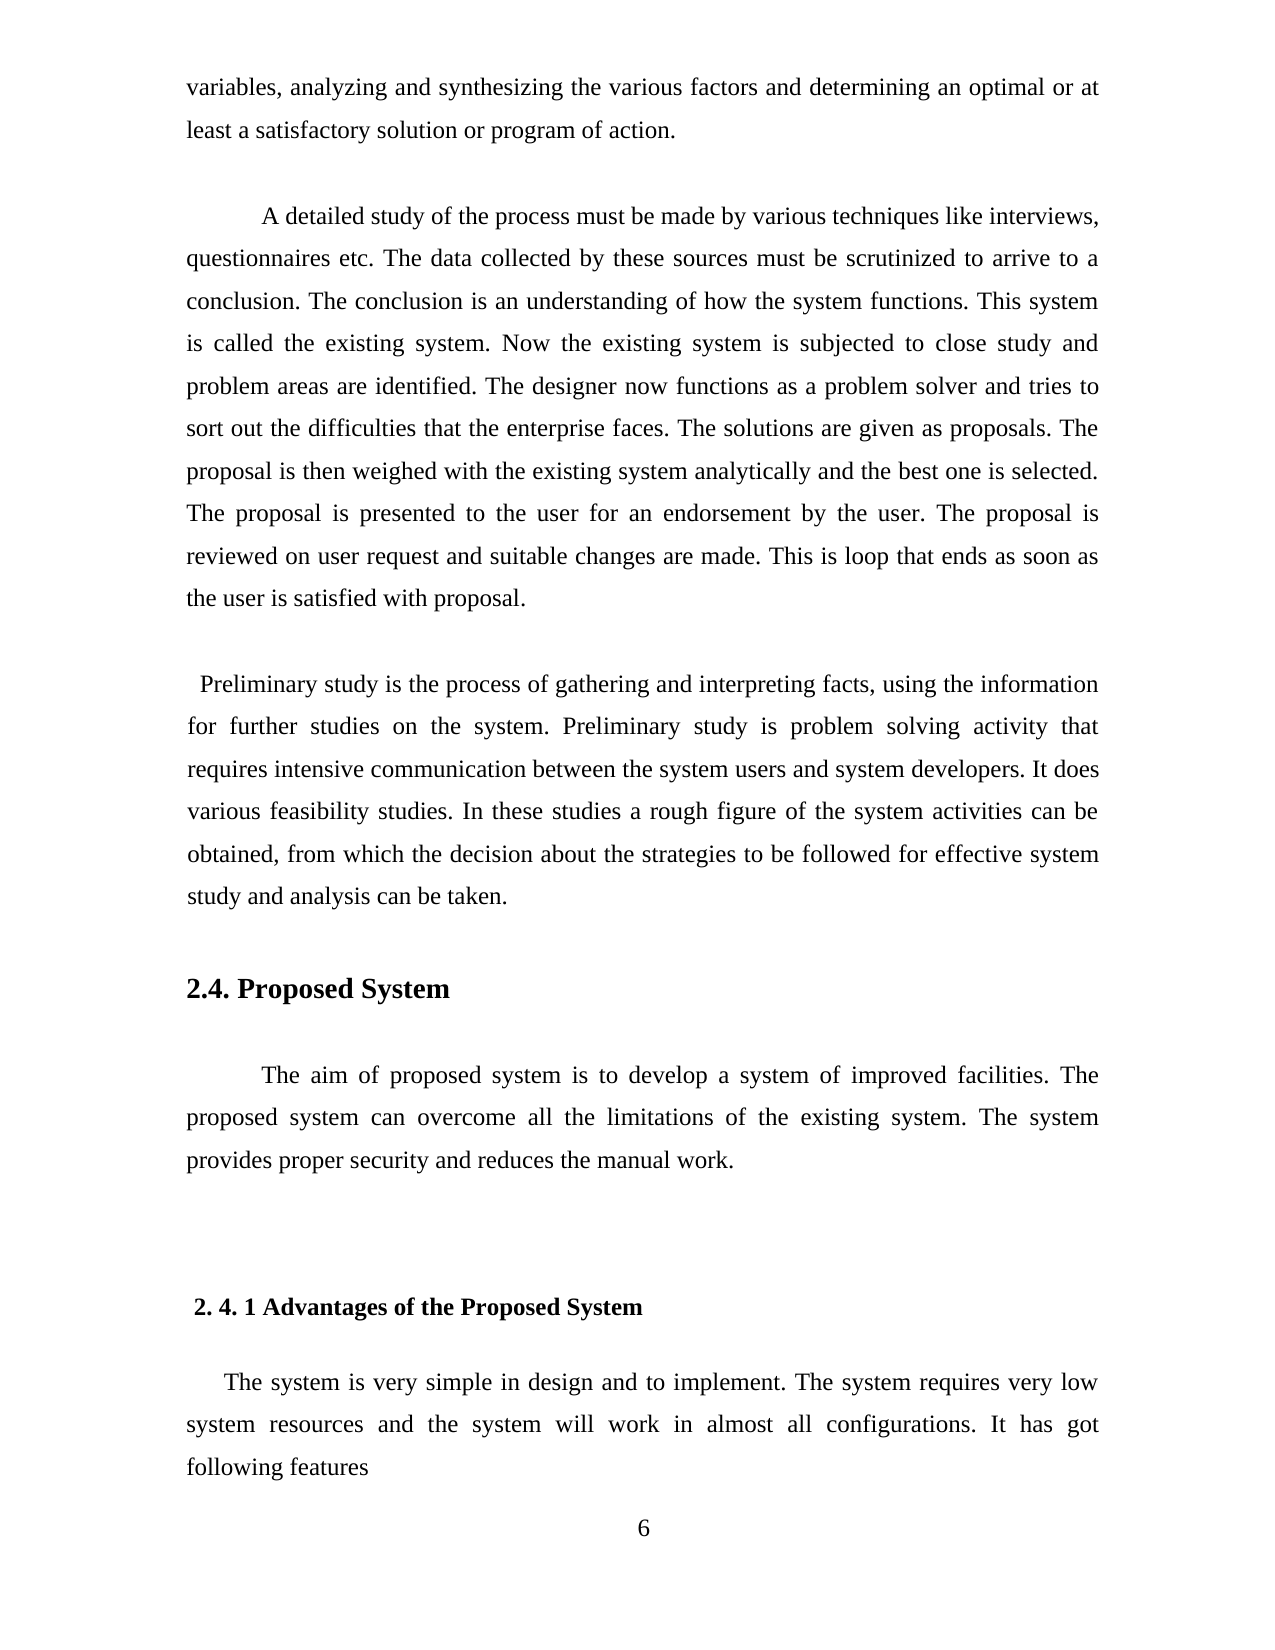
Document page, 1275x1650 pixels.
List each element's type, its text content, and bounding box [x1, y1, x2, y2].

text Preliminary study is the process of gathering and interpreting facts, using the information for further studies on the system. Preliminary study is problem solving activity that requires intensive communication between the system users and system developers. It does various feasibility studies. In these studies a rough figure of the system activities can be obtained, from which the decision about the strategies to be followed for effective system study and analysis can be taken. [186, 669, 1100, 910]
text 2. 4. 1 Advantages of the Proposed System [187, 1292, 1181, 1321]
text variables, analyzing and synthesizing the various factors and determining an optimal or at least a satisfactory solution or program of action. [186, 72, 1100, 144]
text The aim of proposed system is to develop a system of improved facilities. The proposed system can overcome all the limitations of the existing system. The system provides proper security and reduces the manual work. [186, 1060, 1100, 1174]
text A detailed study of the process must be made by various techniques like interviews, questionnaires etc. The data collected by these sources must be scrutinized to arrive to a conclusion. The conclusion is an understanding of how the system functions. This system is called the existing system. Now the existing system is subjected to close study and problem areas are identified. The designer now functions as a problem solver and tries to sort out the difficulties that the enterprise faces. The solutions are given as proposals. The proposal is then weighed with the existing system analytically and the best one is selected. The proposal is presented to the user for an endorsement by the user. The proposal is reviewed on user request and suitable changes are made. This is loop that ends as soon as the user is satisfied with proposal. [186, 201, 1100, 612]
subtitle 2.4. Proposed System [186, 971, 1181, 1004]
text The system is very simple in design and to implement. The system requires very low system resources and the system will work in almost all configurations. It has got following features [186, 1367, 1100, 1480]
